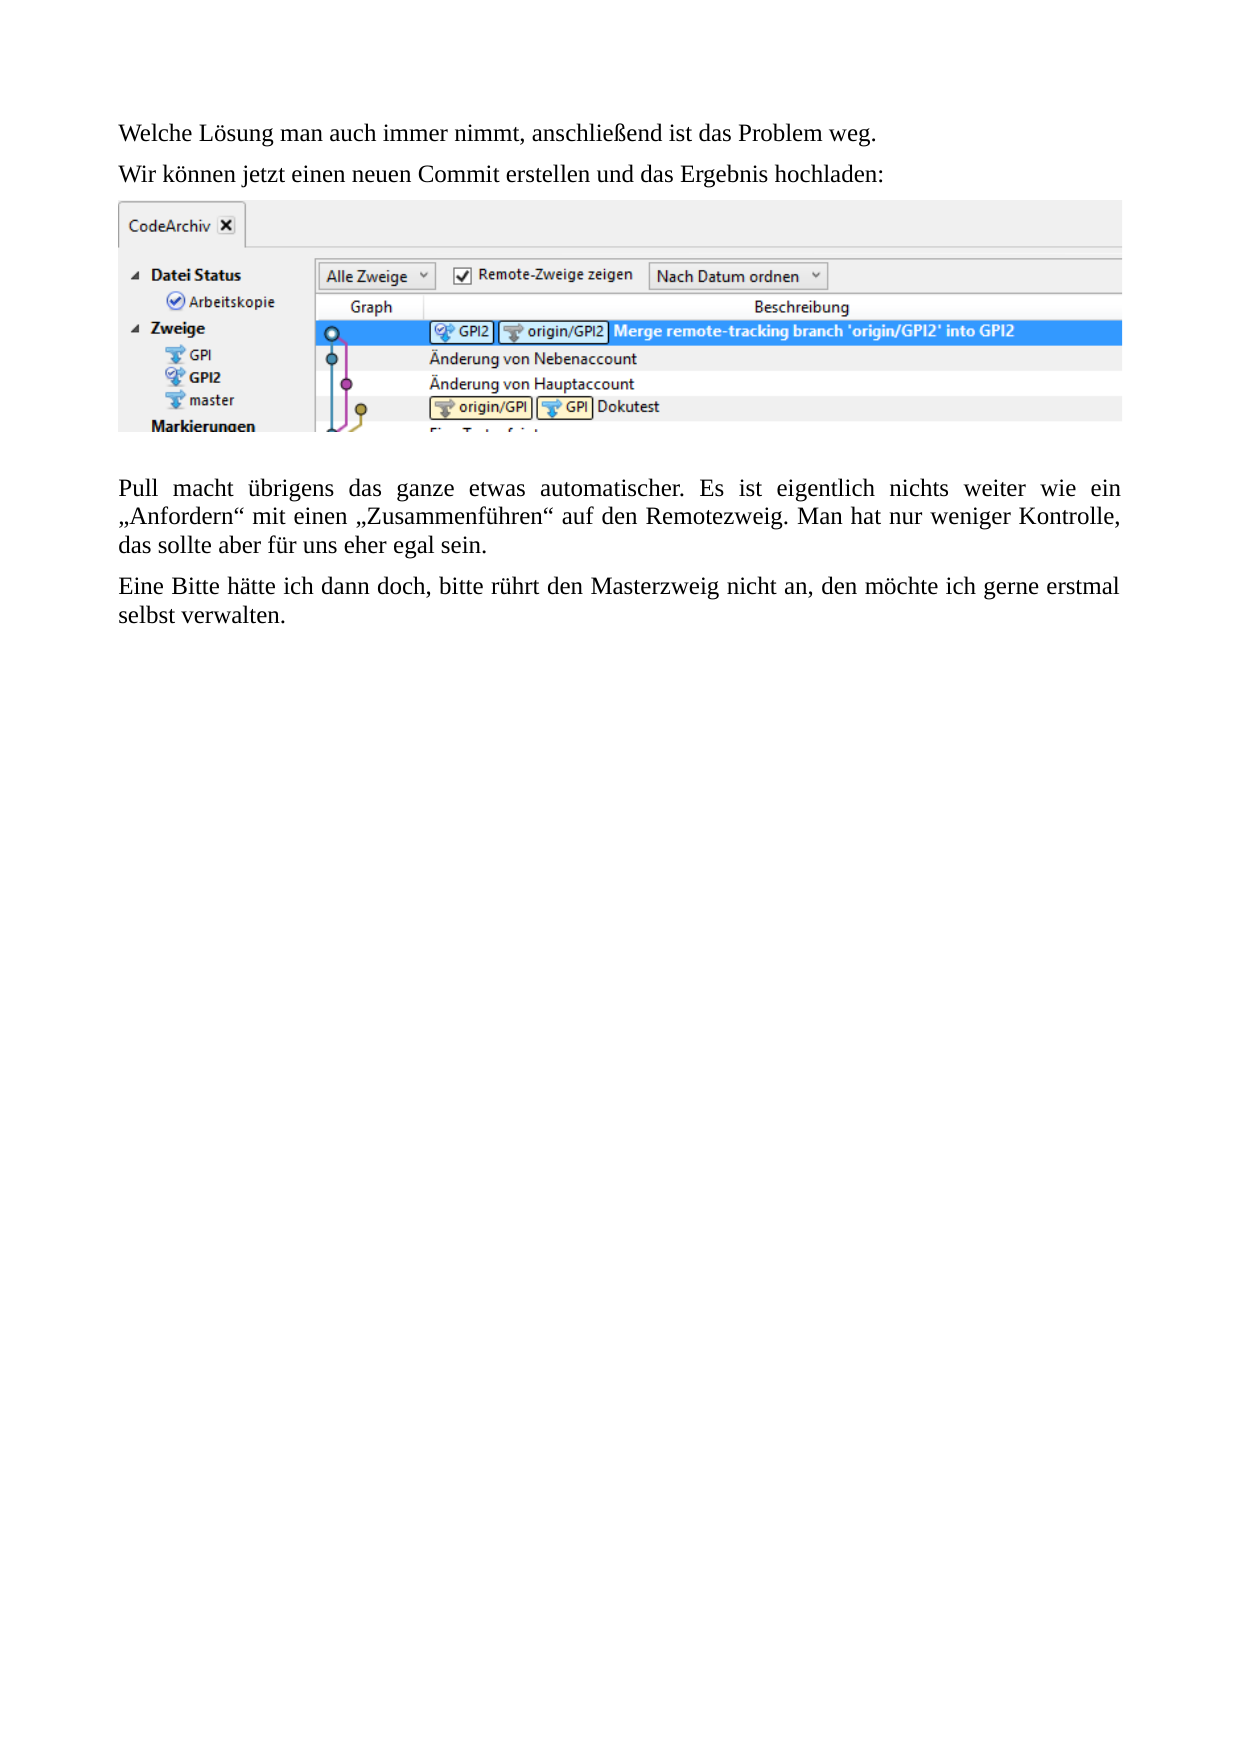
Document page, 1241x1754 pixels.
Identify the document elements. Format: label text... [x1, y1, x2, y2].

text Wir können jetzt einen neuen Commit erstellen und das Ergebnis hochladen: [118, 159, 1122, 188]
text Welche Lösung man auch immer nimmt, anschließend ist das Problem weg. [118, 118, 1122, 147]
text Pull macht übrigens das ganze etwas automatischer. Es ist eigentlich nichts weiter wie ein „Anfordern“ mit einen „Zusammenführen“ auf den Remotezweig. Man hat nur weniger Kontrolle, das sollte aber für uns eher egal sein. [118, 473, 1122, 559]
picture [118, 200, 1123, 432]
text Eine Bitte hätte ich dann doch, bitte rührt den Masterzweig nicht an, den möchte ich gerne erstmal selbst verwalten. [118, 571, 1122, 629]
